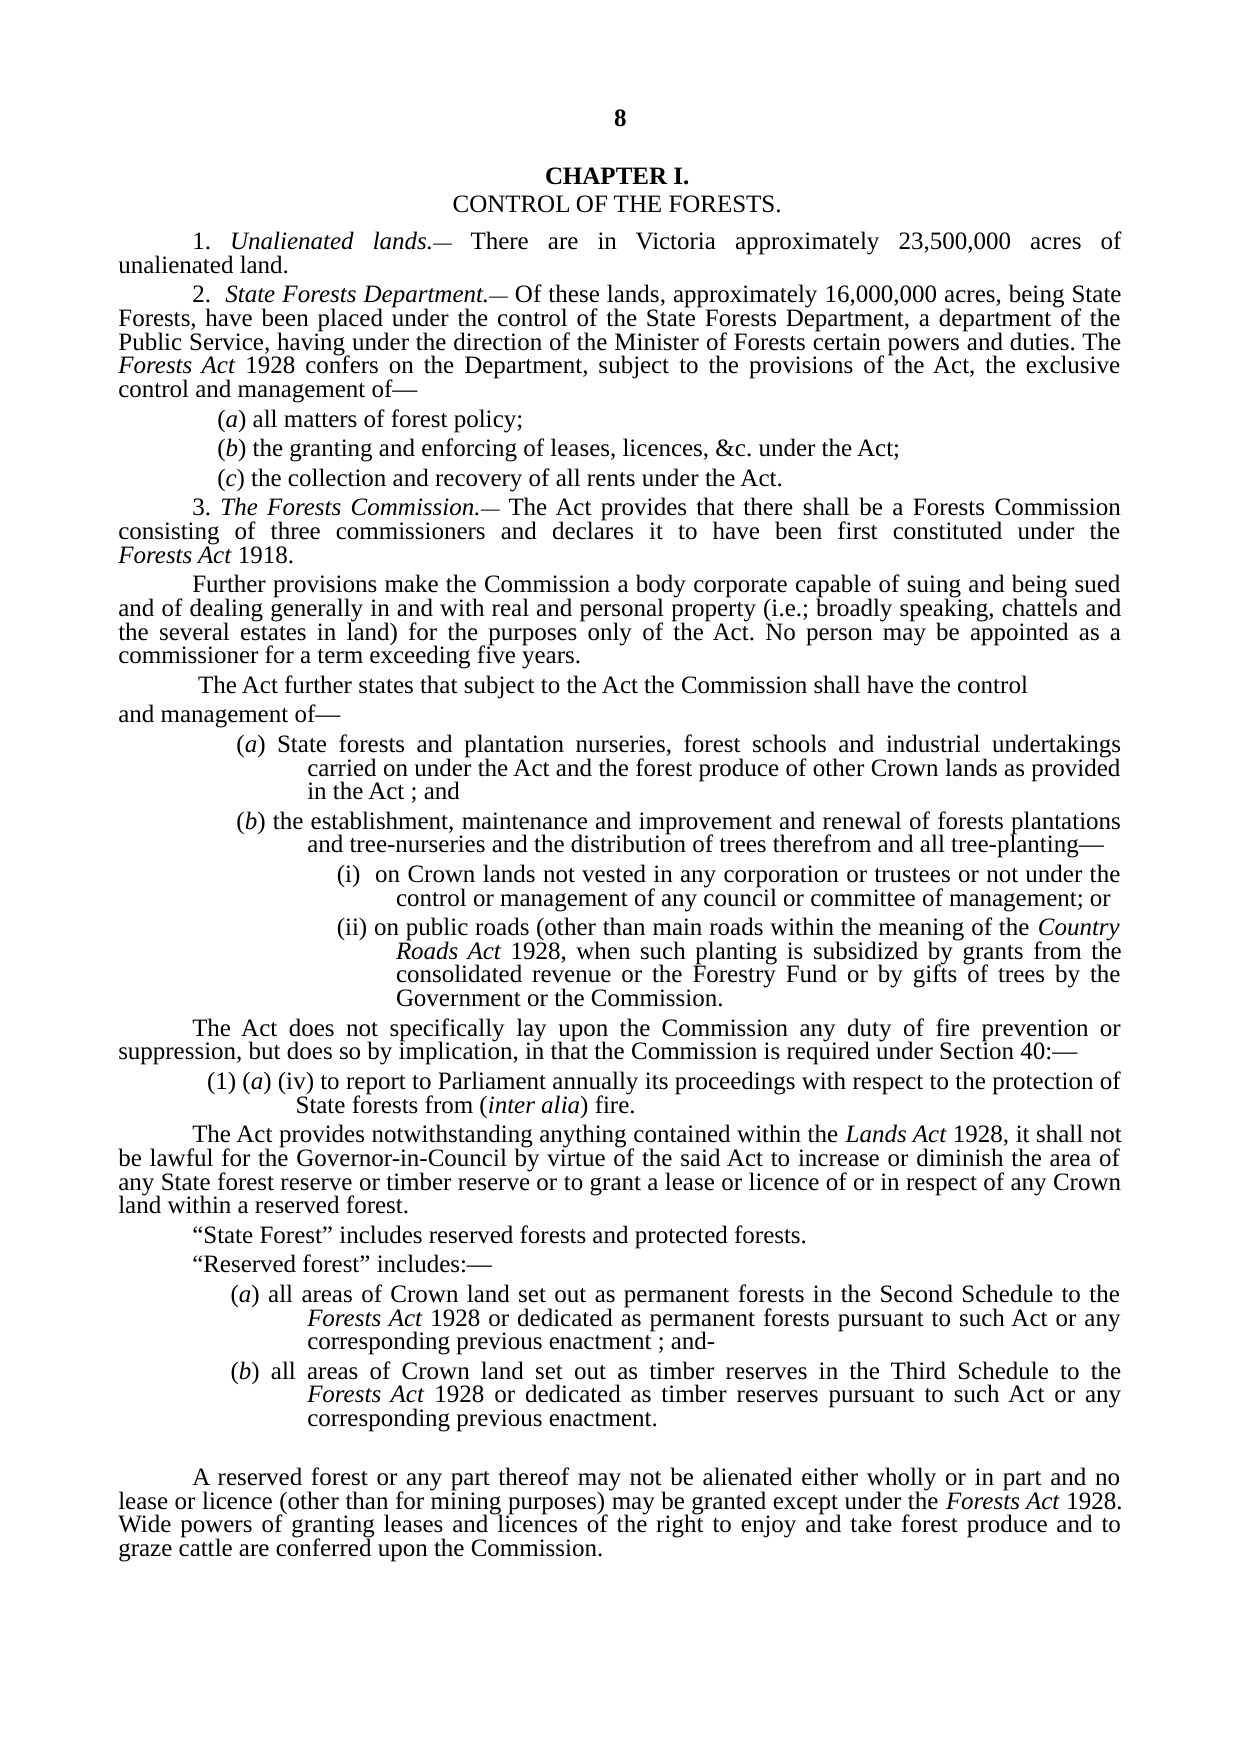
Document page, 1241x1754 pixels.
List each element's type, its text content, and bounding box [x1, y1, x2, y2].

text A reserved forest or any part thereof may not be alienated either wholly or in part and no lease or licence (other than for mining purposes) may be granted except under the Forests Act 1928. Wide powers of granting leases and licences of the right to enjoy and take forest produce and to graze cattle are conferred upon the Commission. [118, 1467, 1122, 1561]
text The Act further states that subject to the Act the Commission shall have the control [118, 674, 1122, 698]
text 1. Unalienated lands.— There are in Victoria approximately 23,500,000 acres of unalienated land. [118, 231, 1122, 278]
text (a) all matters of forest policy; [118, 408, 1122, 432]
text (b) all areas of Crown land set out as timber reserves in the Third Schedule to the Forests Act 1928 or dedicated as timber reserves pursuant to such Act or any corresponding previous enactment. [230, 1360, 1122, 1431]
text (c) the collection and recovery of all rents under the Act. [118, 467, 1122, 491]
text The Act does not specifically lay upon the Commission any duty of fire prevention or suppression, but does so by implication, in that the Commission is required under Section 40:— [118, 1017, 1122, 1064]
text “Reserved forest” includes:— [118, 1254, 1122, 1277]
text and management of— [118, 704, 1122, 727]
text 3. The Forests Commission.— The Act provides that there shall be a Forests Commission consisting of three commissioners and declares it to have been first constituted under the Forests Act 1918. [118, 497, 1122, 568]
text (b) the establishment, maintenance and improvement and renewal of forests plantations and tree-nurseries and the distribution of trees therefrom and all tree-planting— [236, 810, 1122, 858]
text Further provisions make the Commission a body corporate capable of suing and being sued and of dealing generally in and with real and personal property (i.e.; broadly speaking, chattels and the several estates in land) for the purposes only of the Act. No person may be appointed as a commissioner for a term exceeding five years. [118, 574, 1122, 668]
text (a) State forests and plantation nurseries, forest schools and industrial undertakings carried on under the Act and the forest produce of other Crown lands as provided in the Act ; and [236, 733, 1122, 804]
text 2. State Forests Department.— Of these lands, approximately 16,000,000 acres, being State Forests, have been placed under the control of the State Forests Department, a department of the Public Service, having under the direction of the Minister of Forests certain powers and duties. The Forests Act 1928 confers on the Department, subject to the provisions of the Act, the exclusive control and management of— [118, 284, 1122, 402]
text CHAPTER I. [118, 161, 1122, 189]
text (b) the granting and enforcing of leases, licences, &c. under the Act; [118, 438, 1122, 461]
text (i) on Crown lands not vested in any corporation or trustees or not under the control or management of any council or committee of management; or [337, 863, 1122, 911]
text The Act provides notwithstanding anything contained within the Lands Act 1928, it shall not be lawful for the Governor-in-Council by virtue of the said Act to increase or diminish the area of any State forest reserve or timber reserve or to grant a lease or licence of or in respect of any Crown land within a reserved forest. [118, 1124, 1122, 1218]
text (1) (a) (iv) to report to Parliament annually its proceedings with respect to the protection of State forests from (inter alia) fire. [207, 1071, 1122, 1118]
text CONTROL OF THE FORESTS. [118, 189, 1122, 218]
text (ii) on public roads (other than main roads within the meaning of the Country Roads Act 1928, when such planting is subsidized by grants from the consolidated revenue or the Forestry Fund or by gifts of trees by the Government or the Commission. [337, 917, 1122, 1011]
text (a) all areas of Crown land set out as permanent forests in the Second Schedule to the Forests Act 1928 or dedicated as permanent forests pursuant to such Act or any corresponding previous enactment ; and- [230, 1283, 1122, 1354]
text “State Forest” includes reserved forests and protected forests. [118, 1224, 1122, 1248]
